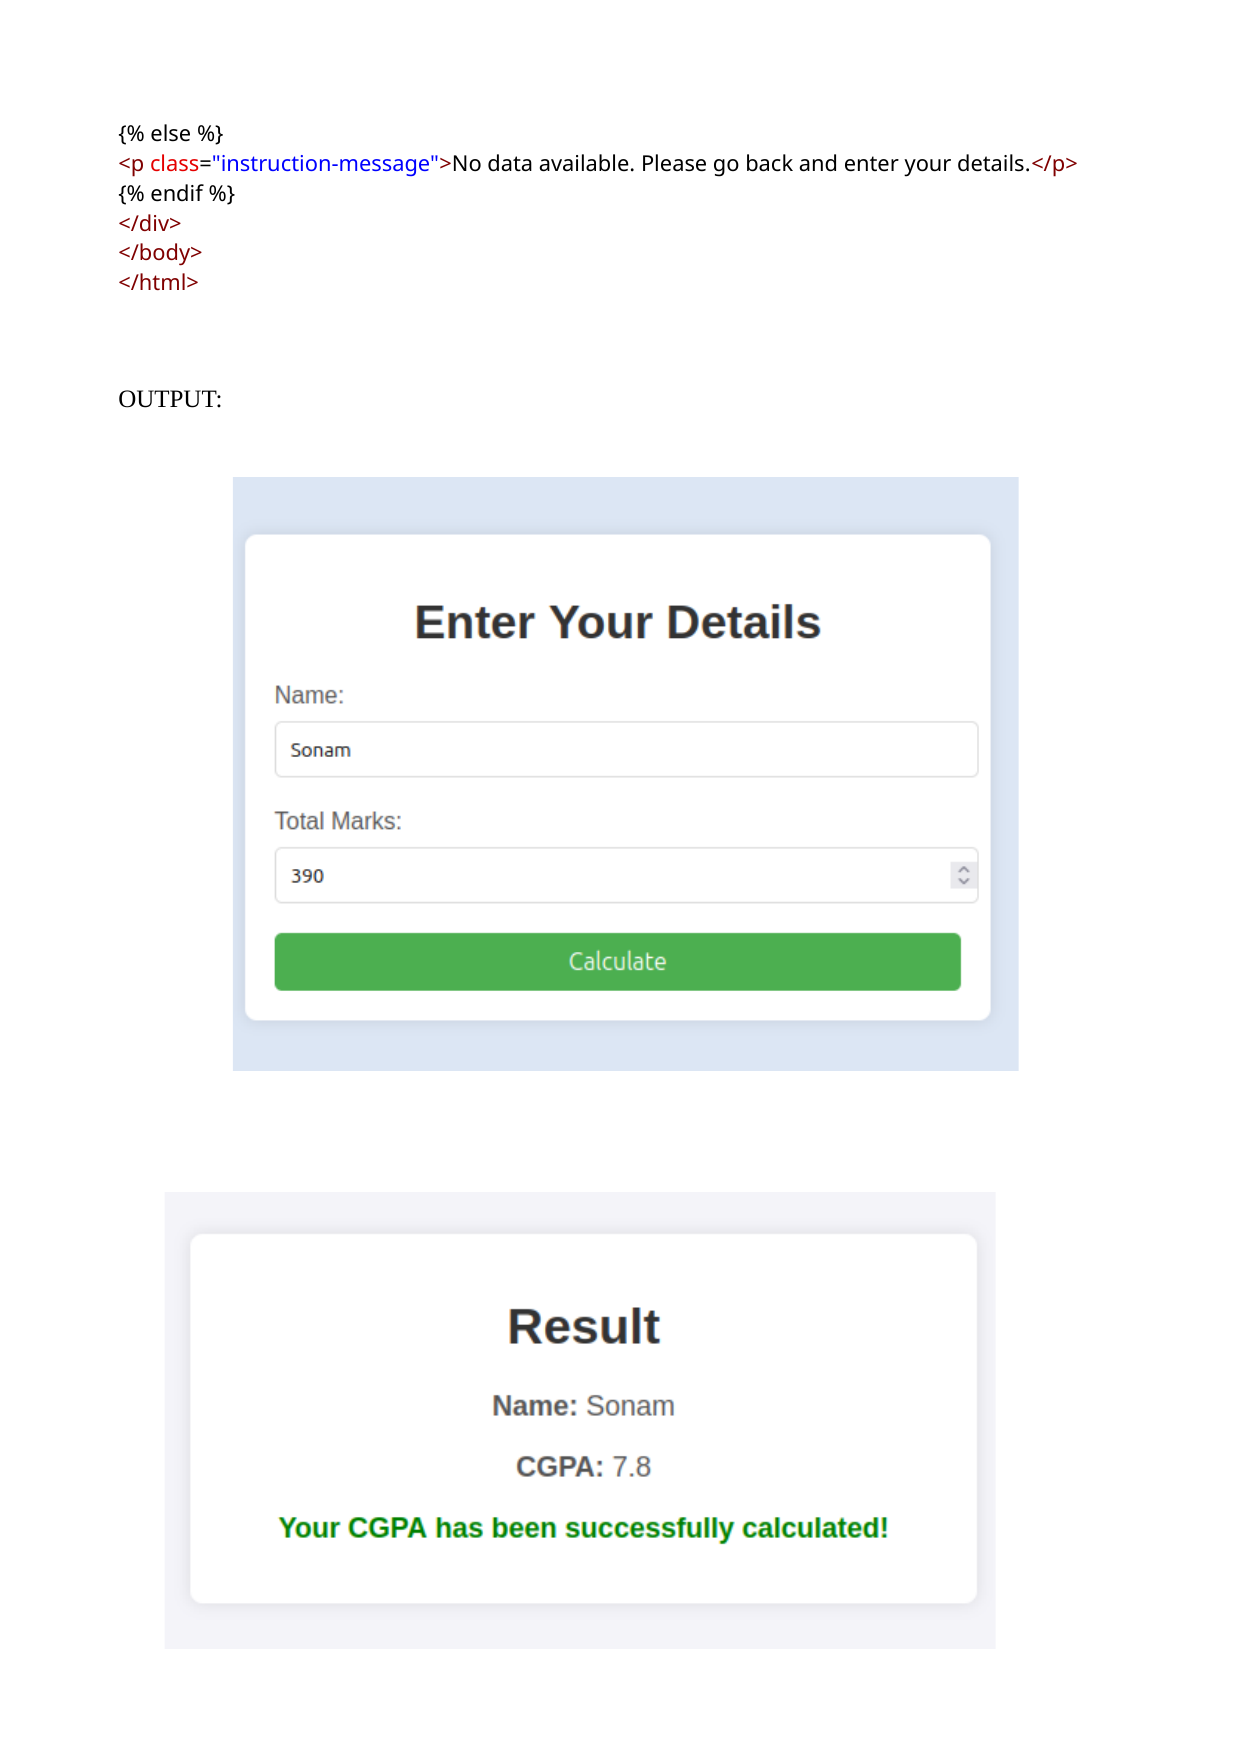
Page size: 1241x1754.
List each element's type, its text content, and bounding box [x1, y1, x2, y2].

text </div> [118, 207, 1122, 237]
text {% else %} [118, 118, 1122, 148]
text OUTPUT: [118, 384, 1122, 413]
picture [164, 1192, 996, 1649]
text </body> [118, 237, 1122, 267]
text <p class="instruction-message">No data available. Please go back and enter your details.</p> [118, 148, 1122, 178]
picture [232, 477, 1019, 1071]
text </html> [118, 267, 1122, 297]
text {% endif %} [118, 178, 1122, 207]
